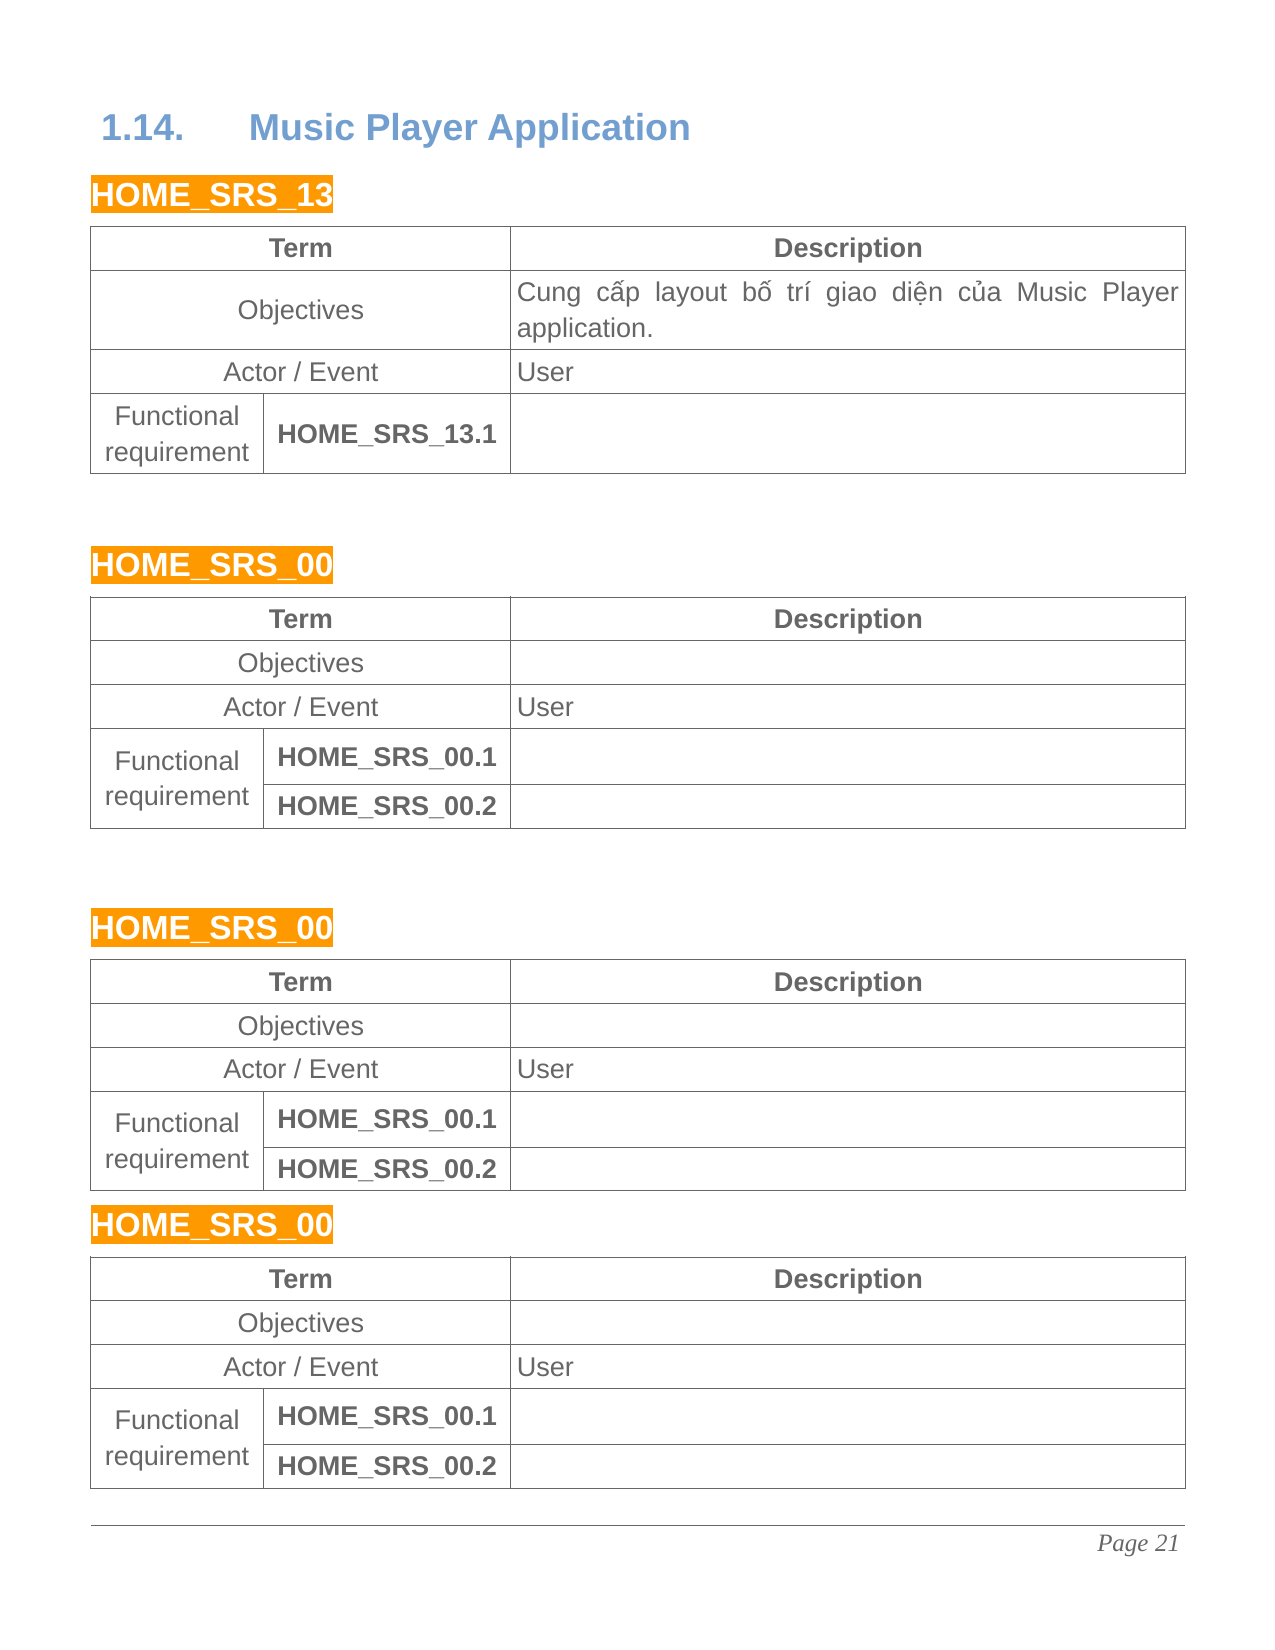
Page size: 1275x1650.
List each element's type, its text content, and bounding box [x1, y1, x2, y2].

table_header Term [91, 598, 510, 640]
table_cell Functional requirement [91, 729, 263, 828]
table_cell Actor / Event [91, 685, 510, 728]
table_cell Functional requirement [91, 1092, 263, 1190]
table_cell Actor / Event [91, 1048, 510, 1091]
table_cell User [511, 685, 1185, 728]
subtitle HOME_SRS_00 [91, 546, 1185, 584]
table_cell HOME_SRS_13.1 [264, 394, 510, 473]
table_cell Functional requirement [91, 1389, 263, 1487]
table_cell [511, 1148, 1185, 1190]
table_cell Actor / Event [91, 350, 510, 393]
table_header Description [511, 598, 1185, 640]
table_header Term [91, 960, 510, 1003]
table_cell Objectives [91, 271, 510, 349]
table_cell Objectives [91, 1004, 510, 1047]
table_cell [511, 785, 1185, 828]
table_header Description [511, 227, 1185, 269]
table_cell Functional requirement [91, 394, 263, 473]
table_cell HOME_SRS_00.2 [264, 1445, 510, 1487]
table_cell Actor / Event [91, 1345, 510, 1388]
table_header Term [91, 227, 510, 269]
subtitle HOME_SRS_00 [91, 1205, 1185, 1244]
table_cell [511, 1301, 1185, 1344]
table_cell HOME_SRS_00.1 [264, 729, 510, 784]
table_cell [511, 729, 1185, 784]
table_cell Objectives [91, 641, 510, 684]
table_cell [511, 1389, 1185, 1444]
table_cell [511, 641, 1185, 684]
table_header Description [511, 1258, 1185, 1300]
table_cell HOME_SRS_00.1 [264, 1092, 510, 1146]
table_cell Objectives [91, 1301, 510, 1344]
subtitle HOME_SRS_00 [91, 908, 1185, 947]
table_cell [511, 1092, 1185, 1146]
table_cell HOME_SRS_00.1 [264, 1389, 510, 1444]
table_cell User [511, 1345, 1185, 1388]
table_cell HOME_SRS_00.2 [264, 785, 510, 828]
table_cell [511, 394, 1185, 473]
subtitle Music Player Application [91, 105, 1185, 148]
subtitle HOME_SRS_13 [91, 175, 1185, 213]
table_cell User [511, 1048, 1185, 1091]
table_header Term [91, 1258, 510, 1300]
table_cell HOME_SRS_00.2 [264, 1148, 510, 1190]
table_header Description [511, 960, 1185, 1003]
table_cell User [511, 350, 1185, 393]
table_cell [511, 1445, 1185, 1487]
table_cell Cung cấp layout bố trí giao diện của Music Player application. [511, 271, 1185, 349]
table_cell [511, 1004, 1185, 1047]
